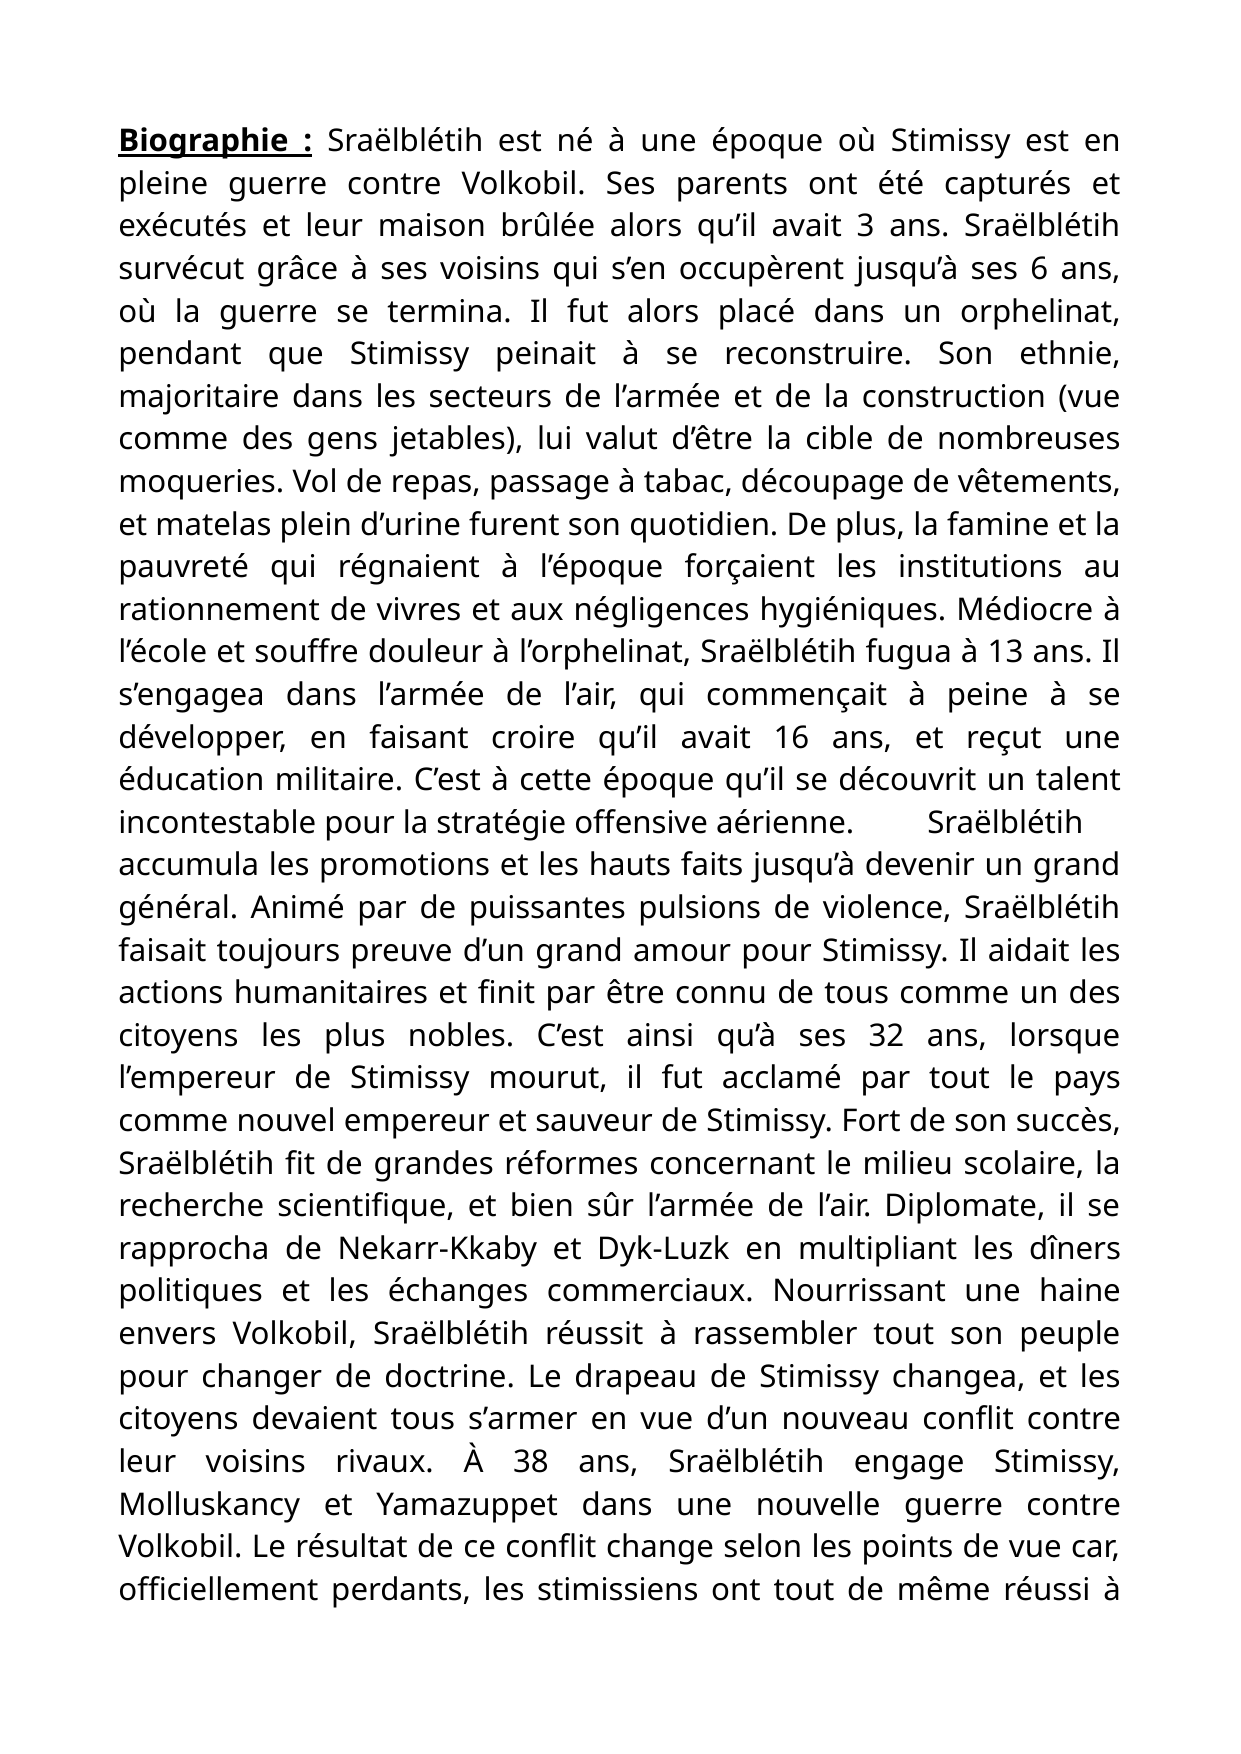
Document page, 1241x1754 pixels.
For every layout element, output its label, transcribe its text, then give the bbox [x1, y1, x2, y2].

text Biographie : Sraëlblétih est né à une époque où Stimissy est en pleine guerre contre Volkobil. Ses parents ont été capturés et exécutés et leur maison brûlée alors qu’il avait 3 ans. Sraëlblétih survécut grâce à ses voisins qui s’en occupèrent jusqu’à ses 6 ans, où la guerre se termina. Il fut alors placé dans un orphelinat, pendant que Stimissy peinait à se reconstruire. Son ethnie, majoritaire dans les secteurs de l’armée et de la construction (vue comme des gens jetables), lui valut d’être la cible de nombreuses moqueries. Vol de repas, passage à tabac, découpage de vêtements, et matelas plein d’urine furent son quotidien. De plus, la famine et la pauvreté qui régnaient à l’époque forçaient les institutions au rationnement de vivres et aux négligences hygiéniques. Médiocre à l’école et souffre douleur à l’orphelinat, Sraëlblétih fugua à 13 ans. Il s’engagea dans l’armée de l’air, qui commençait à peine à se développer, en faisant croire qu’il avait 16 ans, et reçut une éducation militaire. C’est à cette époque qu’il se découvrit un talent incontestable pour la stratégie offensive aérienne. Sraëlblétih accumula les promotions et les hauts faits jusqu’à devenir un grand général. Animé par de puissantes pulsions de violence, Sraëlblétih faisait toujours preuve d’un grand amour pour Stimissy. Il aidait les actions humanitaires et finit par être connu de tous comme un des citoyens les plus nobles. C’est ainsi qu’à ses 32 ans, lorsque l’empereur de Stimissy mourut, il fut acclamé par tout le pays comme nouvel empereur et sauveur de Stimissy. Fort de son succès, Sraëlblétih fit de grandes réformes concernant le milieu scolaire, la recherche scientifique, et bien sûr l’armée de l’air. Diplomate, il se rapprocha de Nekarr-Kkaby et Dyk-Luzk en multipliant les dîners politiques et les échanges commerciaux. Nourrissant une haine envers Volkobil, Sraëlblétih réussit à rassembler tout son peuple pour changer de doctrine. Le drapeau de Stimissy changea, et les citoyens devaient tous s’armer en vue d’un nouveau conflit contre leur voisins rivaux. À 38 ans, Sraëlblétih engage Stimissy, Molluskancy et Yamazuppet dans une nouvelle guerre contre Volkobil. Le résultat de ce conflit change selon les points de vue car, officiellement perdants, les stimissiens ont tout de même réussi à [118, 118, 1122, 1609]
